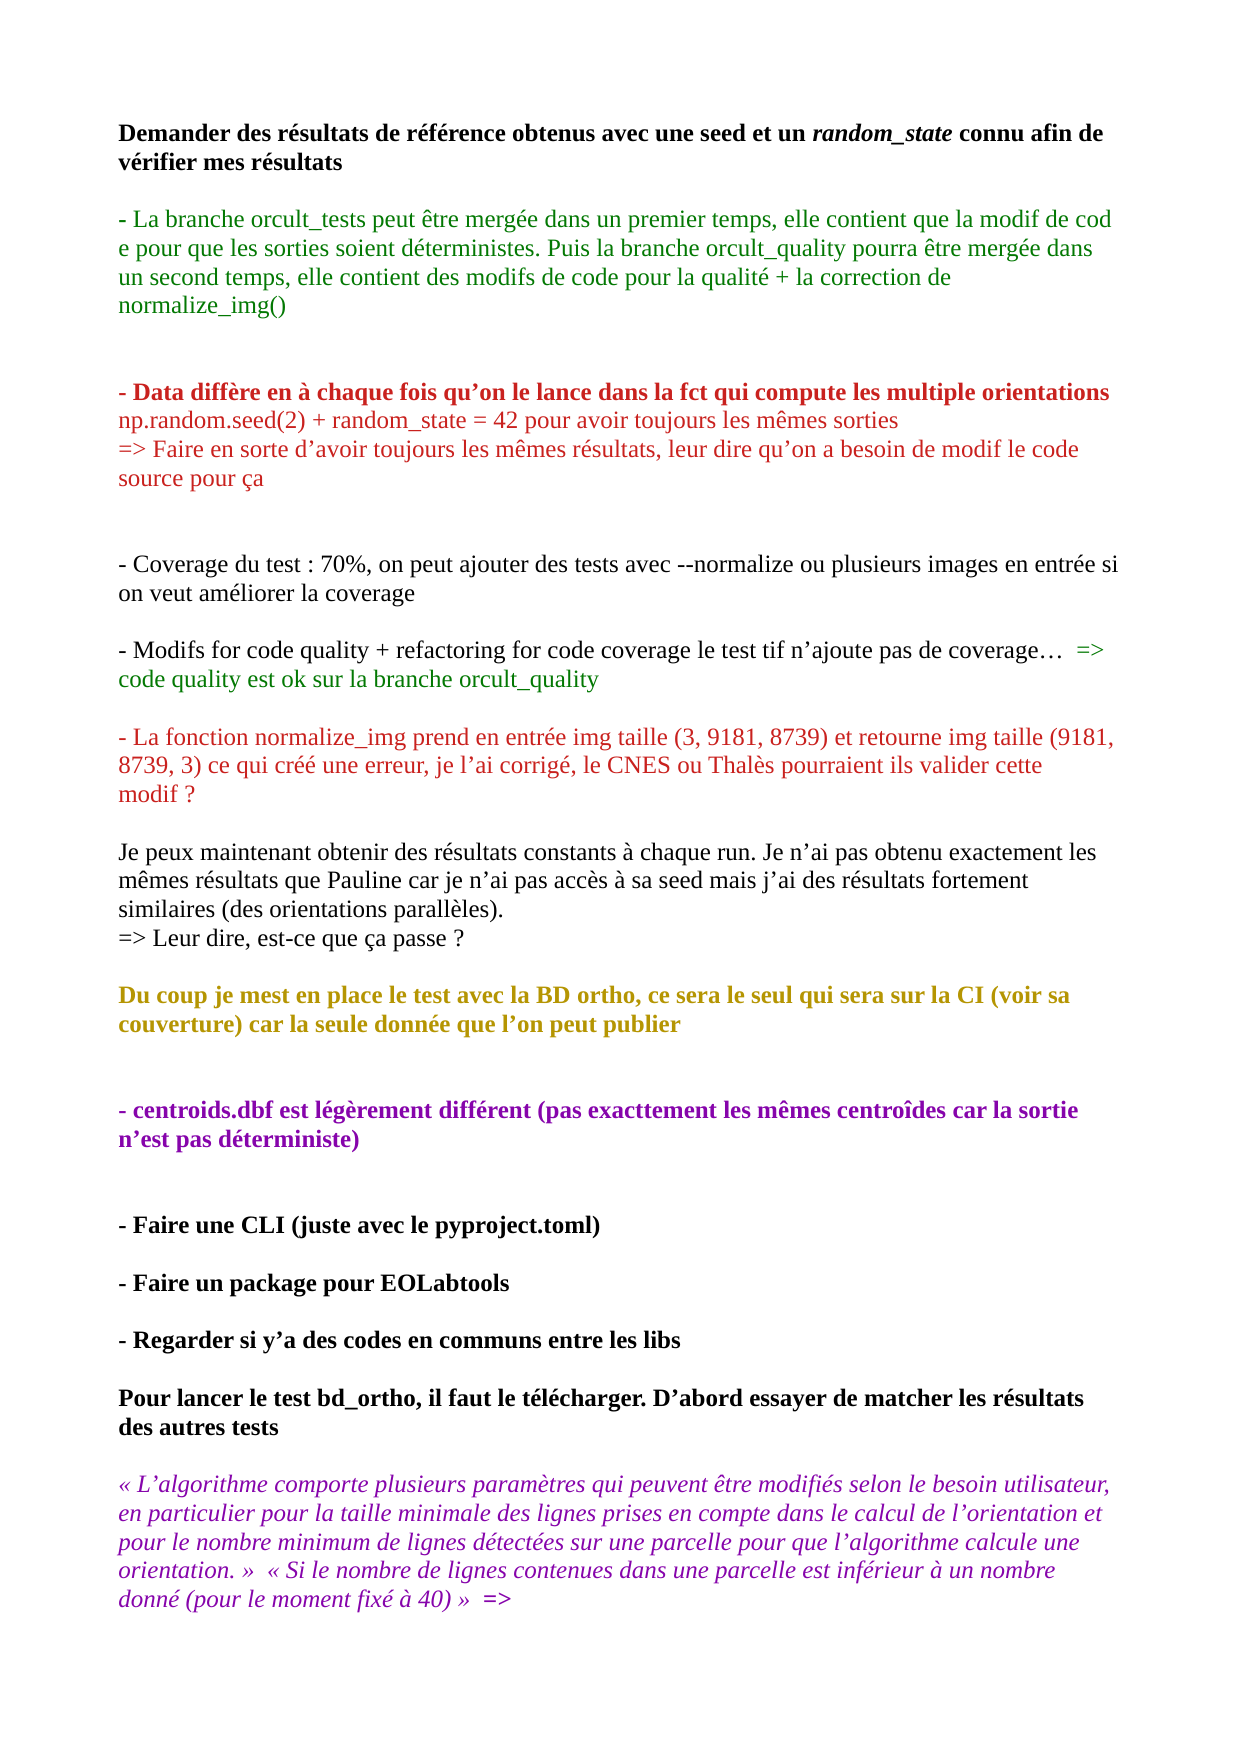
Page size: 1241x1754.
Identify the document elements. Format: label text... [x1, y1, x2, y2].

text - La branche orcult_tests peut être mergée dans un premier temps, elle contient que la modif de cod e pour que les sorties soient déterministes. Puis la branche orcult_quality pourra être mergée dans un second temps, elle contient des modifs de code pour la qualité + la correction de normalize_img() [118, 204, 1122, 319]
text - Modifs for code quality + refactoring for code coverage le test tif n’ajoute pas de coverage… => code quality est ok sur la branche orcult_quality [118, 636, 1122, 693]
text - Coverage du test : 70%, on peut ajouter des tests avec --normalize ou plusieurs images en entrée si on veut améliorer la coverage [118, 549, 1122, 607]
text Pour lancer le test bd_ortho, il faut le télécharger. D’abord essayer de matcher les résultats des autres tests [118, 1383, 1122, 1441]
text Du coup je mest en place le test avec la BD ortho, ce sera le seul qui sera sur la CI (voir sa couverture) car la seule donnée que l’on peut publier [118, 981, 1122, 1038]
text - Faire une CLI (juste avec le pyproject.toml) [118, 1211, 1122, 1239]
text - Data diffère en à chaque fois qu’on le lance dans la fct qui compute les multiple orientations [118, 377, 1122, 406]
text - La fonction normalize_img prend en entrée img taille (3, 9181, 8739) et retourne img taille (9181, 8739, 3) ce qui créé une erreur, je l’ai corrigé, le CNES ou Thalès pourraient ils valider cette modif ? [118, 722, 1122, 808]
text « L’algorithme comporte plusieurs paramètres qui peuvent être modifiés selon le besoin utilisateur, en particulier pour la taille minimale des lignes prises en compte dans le calcul de l’orientation et pour le nombre minimum de lignes détectées sur une parcelle pour que l’algorithme calcule une orientation. » « Si le nombre de lignes contenues dans une parcelle est inférieur à un nombre donné (pour le moment fixé à 40) » => [118, 1469, 1122, 1613]
text - Faire un package pour EOLabtools [118, 1268, 1122, 1297]
text => Faire en sorte d’avoir toujours les mêmes résultats, leur dire qu’on a besoin de modif le code source pour ça [118, 434, 1122, 492]
text - centroids.dbf est légèrement différent (pas exacttement les mêmes centroîdes car la sortie n’est pas déterministe) [118, 1096, 1122, 1153]
text np.random.seed(2) + random_state = 42 pour avoir toujours les mêmes sorties [118, 406, 1122, 434]
text Je peux maintenant obtenir des résultats constants à chaque run. Je n’ai pas obtenu exactement les mêmes résultats que Pauline car je n’ai pas accès à sa seed mais j’ai des résultats fortement similaires (des orientations parallèles). [118, 837, 1122, 923]
text - Regarder si y’a des codes en communs entre les libs [118, 1326, 1122, 1354]
text => Leur dire, est-ce que ça passe ? [118, 923, 1122, 952]
text Demander des résultats de référence obtenus avec une seed et un random_state connu afin de vérifier mes résultats [118, 118, 1122, 176]
